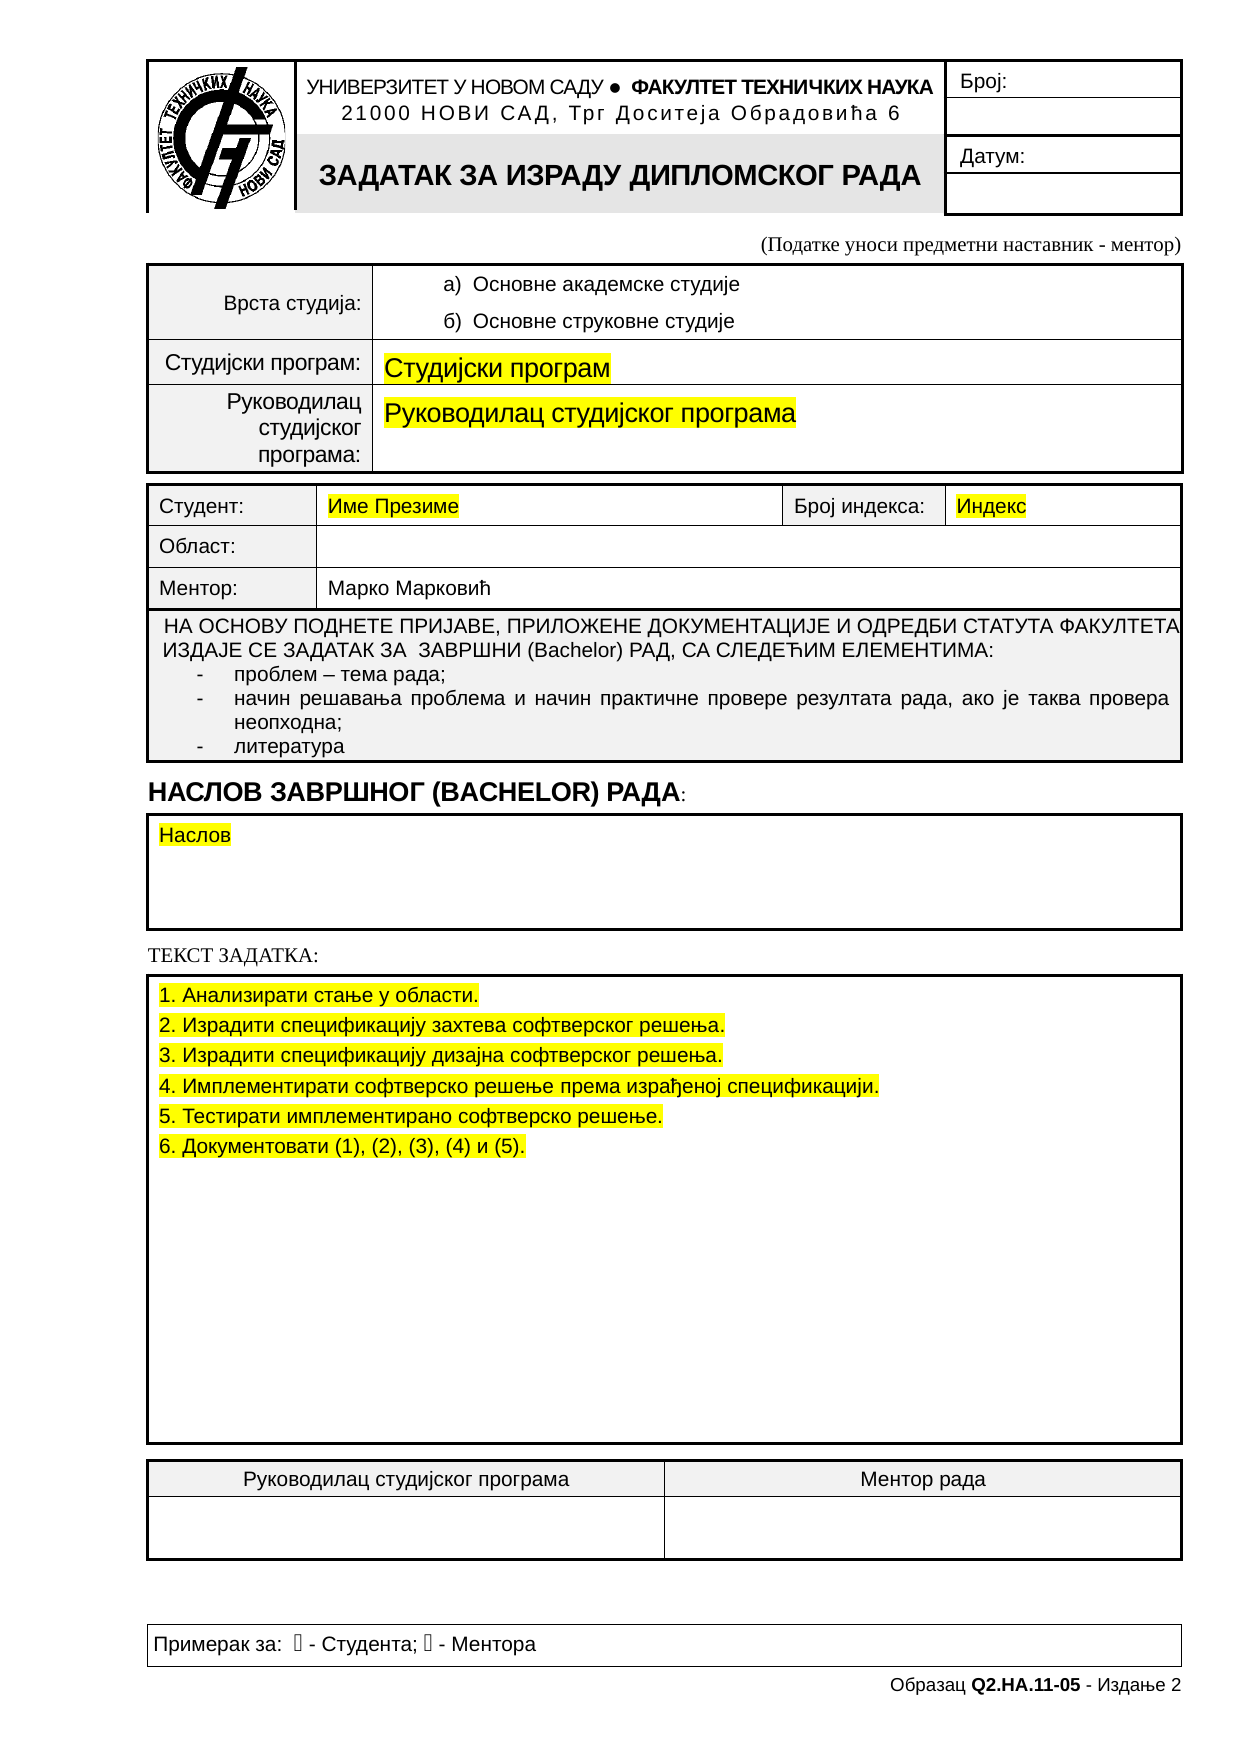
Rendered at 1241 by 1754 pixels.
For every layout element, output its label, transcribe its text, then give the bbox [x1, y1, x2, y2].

table_cell Ментор: [149, 568, 316, 608]
table_cell [665, 1497, 1180, 1558]
table_cell НА ОСНОВУ ПОДНЕТЕ ПРИЈАВЕ, ПРИЛОЖЕНЕ ДОКУМЕНТАЦИЈЕ И ОДРЕДБИ СТАТУТА ФАКУЛТЕТА ИЗДАЈЕ СЕ ЗАДАТАК ЗА ЗАВРШНИ (Bachelor) РАД, СА СЛЕДЕЋИМ ЕЛЕМЕНТИМА: проблем – тема рада; начин решавања проблема и начин практичне провере резултата рада, ако је таква провера неопходна; литература [149, 611, 1180, 760]
table_cell Студијски програм: [149, 340, 372, 384]
table_header Број индекса: [783, 486, 945, 525]
picture [157, 67, 286, 209]
table_cell Марко Марковић [317, 568, 1180, 608]
table_header Студент: [149, 486, 316, 525]
table_header Наслов [149, 816, 1180, 928]
table_header Ментор рада [665, 1462, 1180, 1496]
table_cell Руководилац студијског програма [373, 385, 1181, 471]
table_header Име Презиме [317, 486, 782, 525]
table_cell Област: [149, 526, 316, 567]
table_header Основне академске студије Основне струковне студије [373, 266, 1181, 339]
text (Податке уноси предметни наставник - ментор) [148, 232, 1181, 256]
table_cell [317, 526, 1180, 567]
table_header 1. Анализирати стање у области. 2. Израдити спецификацију захтева софтверског решења. 3. Израдити спецификацију дизајна софтверског решења. 4. Имплементирати софтверско решење према израђеној спецификацији. 5. Тестирати имплементирано софтверско решење. 6. Документовати (1), (2), (3), (4) и (5). [149, 977, 1180, 1442]
table_cell Руководилац студијског програма: [149, 385, 372, 471]
text НАСЛОВ ЗАВРШНOГ (BACHELOR) РАДА: [148, 776, 1181, 807]
table_header Индекс [946, 486, 1180, 525]
table_header Руководилац студијског програма [149, 1462, 664, 1496]
table_cell [149, 1497, 664, 1558]
table_cell Студијски програм [373, 340, 1181, 384]
text ТЕКСТ ЗАДАТКА: [148, 943, 1181, 967]
table_header Врста студија: [149, 266, 372, 339]
